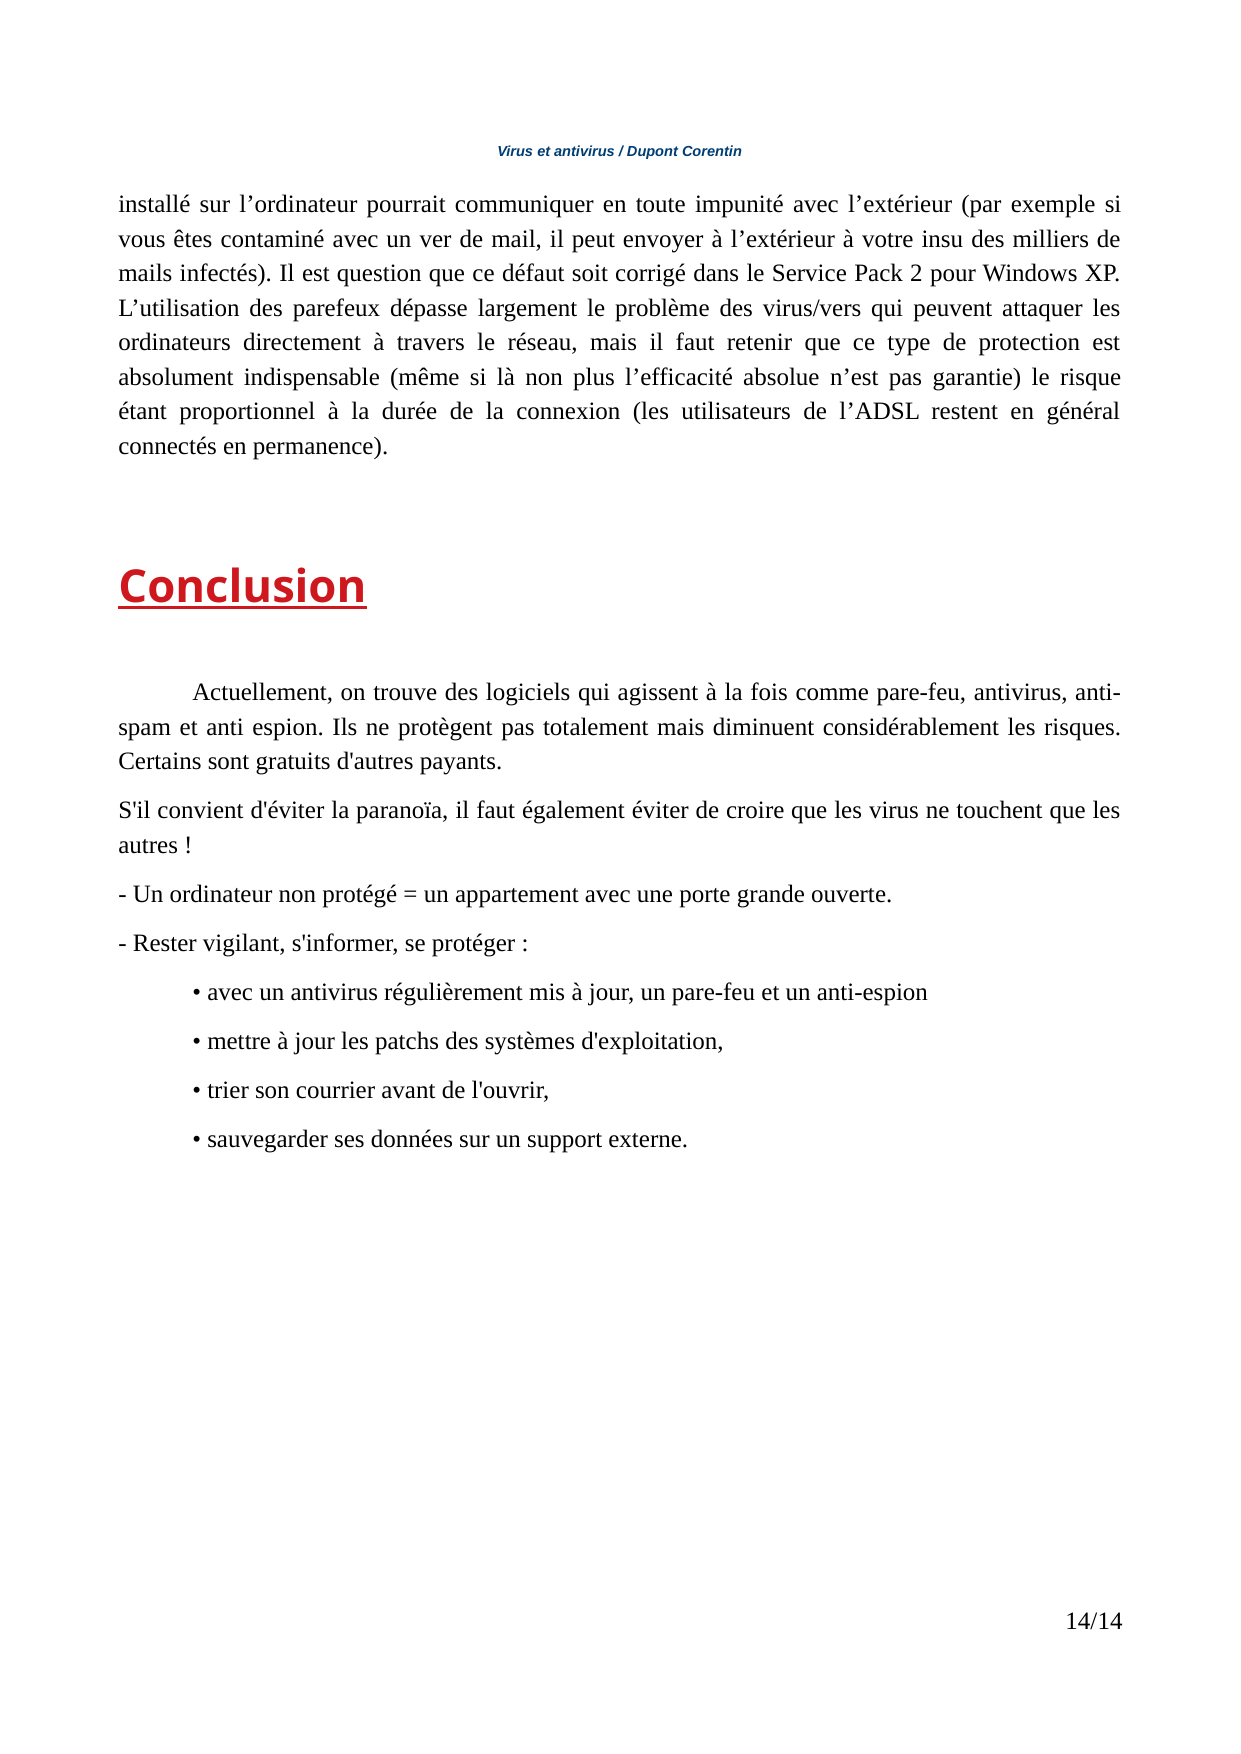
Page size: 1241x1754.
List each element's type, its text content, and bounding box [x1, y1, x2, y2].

text Actuellement, on trouve des logiciels qui agissent à la fois comme pare-feu, antivirus, anti-spam et anti espion. Ils ne protègent pas totalement mais diminuent considérablement les risques. Certains sont gratuits d'autres payants. [118, 677, 1122, 775]
text • trier son courrier avant de l'ouvrir, [118, 1075, 1122, 1104]
text - Un ordinateur non protégé = un appartement avec une porte grande ouverte. [118, 879, 1122, 908]
text • avec un antivirus régulièrement mis à jour, un pare-feu et un anti-espion [118, 977, 1122, 1006]
text • mettre à jour les patchs des systèmes d'exploitation, [118, 1026, 1122, 1055]
text Conclusion [118, 554, 1122, 616]
text installé sur l’ordinateur pourrait communiquer en toute impunité avec l’extérieur (par exemple si vous êtes contaminé avec un ver de mail, il peut envoyer à l’extérieur à votre insu des milliers de mails infectés). Il est question que ce défaut soit corrigé dans le Service Pack 2 pour Windows XP. L’utilisation des parefeux dépasse largement le problème des virus/vers qui peuvent attaquer les ordinateurs directement à travers le réseau, mais il faut retenir que ce type de protection est absolument indispensable (même si là non plus l’efficacité absolue n’est pas garantie) le risque étant proportionnel à la durée de la connexion (les utilisateurs de l’ADSL restent en général connectés en permanence). [118, 189, 1122, 459]
text S'il convient d'éviter la paranoïa, il faut également éviter de croire que les virus ne touchent que les autres ! [118, 795, 1122, 858]
text - Rester vigilant, s'informer, se protéger : [118, 928, 1122, 957]
text • sauvegarder ses données sur un support externe. [118, 1124, 1122, 1153]
